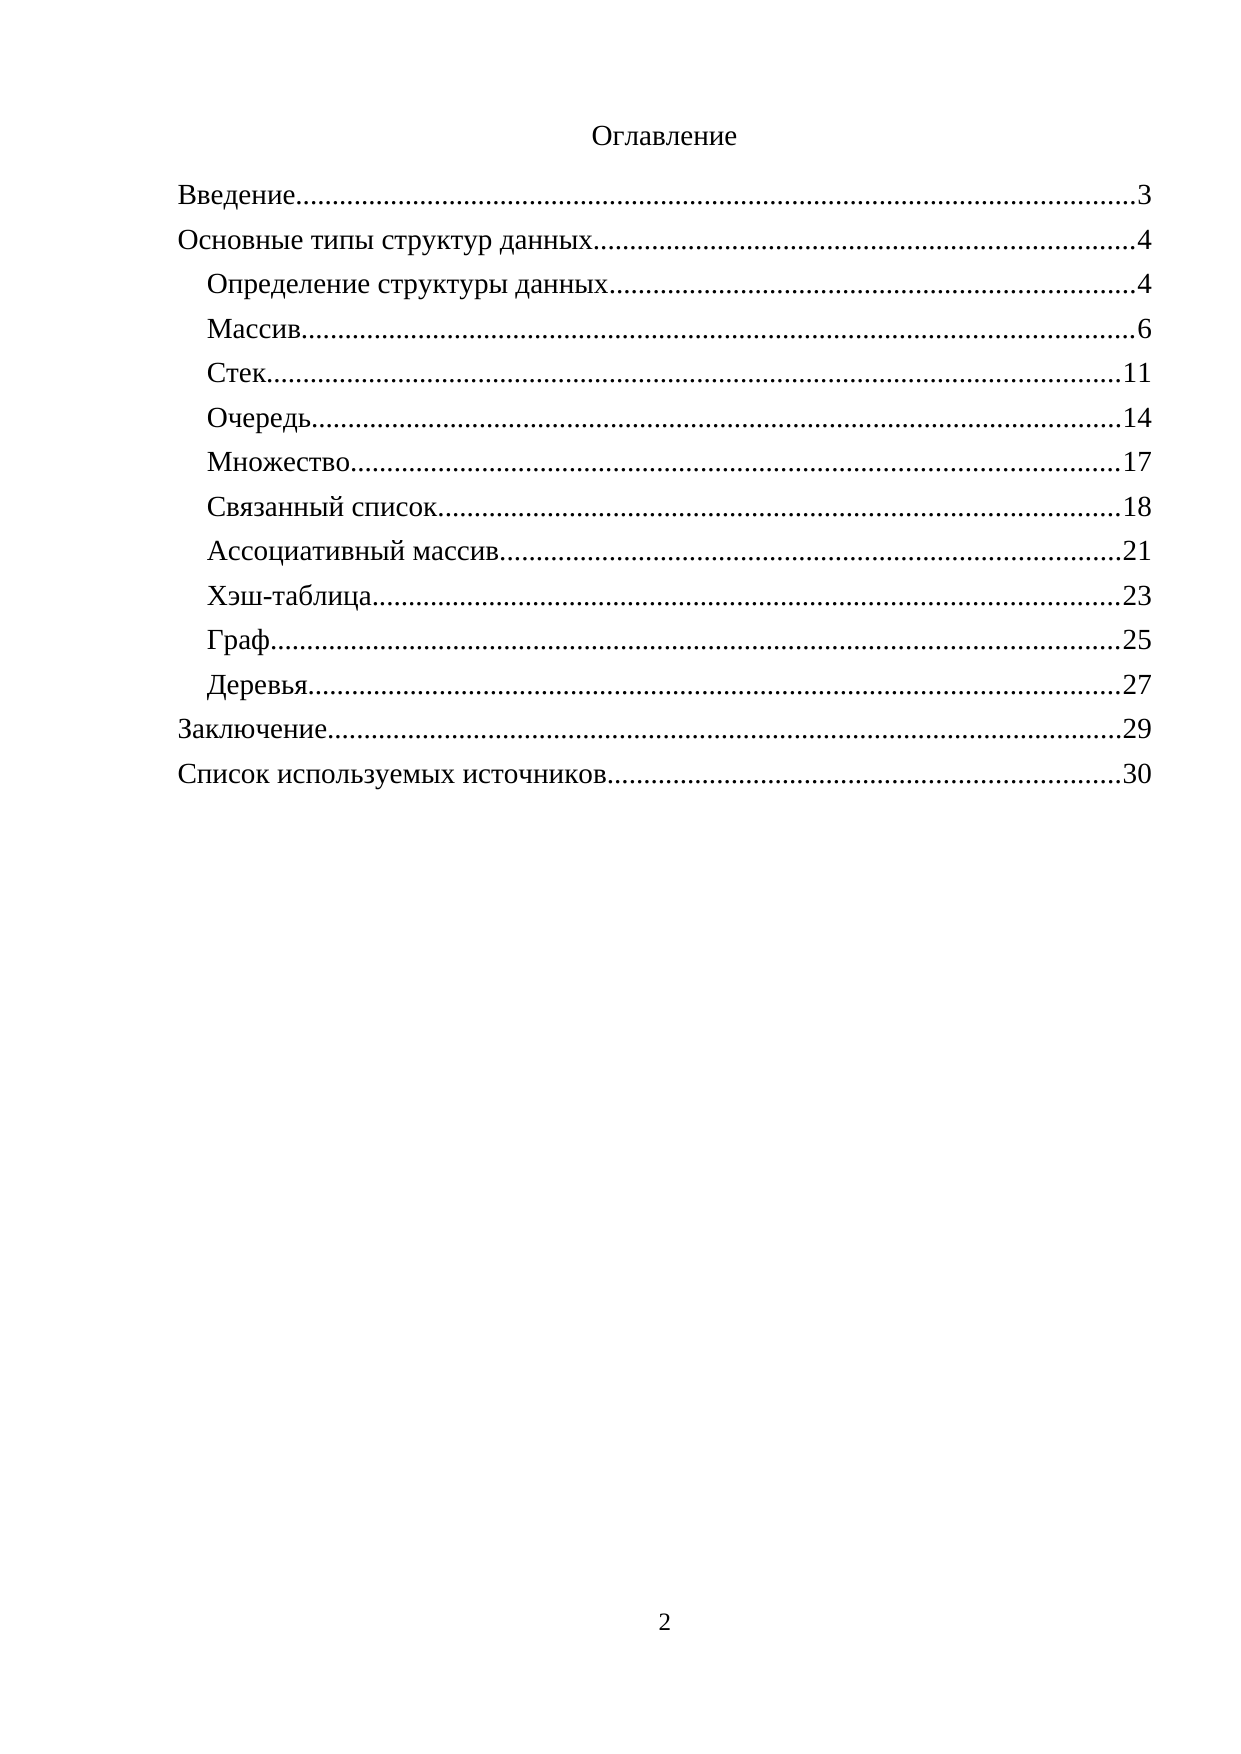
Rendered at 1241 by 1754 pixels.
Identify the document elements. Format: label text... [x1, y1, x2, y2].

text Массив. 6 [207, 311, 1152, 344]
text Хэш-таблица. 23 [207, 578, 1152, 611]
text Связанный список. 18 [207, 489, 1152, 522]
text Ассоциативный массив. 21 [207, 533, 1152, 567]
text Список используемых источников. 30 [177, 756, 1152, 789]
text Очередь. 14 [207, 400, 1152, 433]
text Заключение. 29 [177, 711, 1152, 745]
text Стек. 11 [207, 355, 1152, 389]
text Деревья. 27 [207, 667, 1152, 700]
text Определение структуры данных 4 [207, 266, 1152, 300]
text Основные типы структур данных 4 [177, 222, 1152, 256]
text Граф. 25 [207, 622, 1152, 656]
subtitle Оглавление [177, 118, 1152, 152]
text Множество. 17 [207, 444, 1152, 478]
text Введение 3 [177, 177, 1152, 211]
